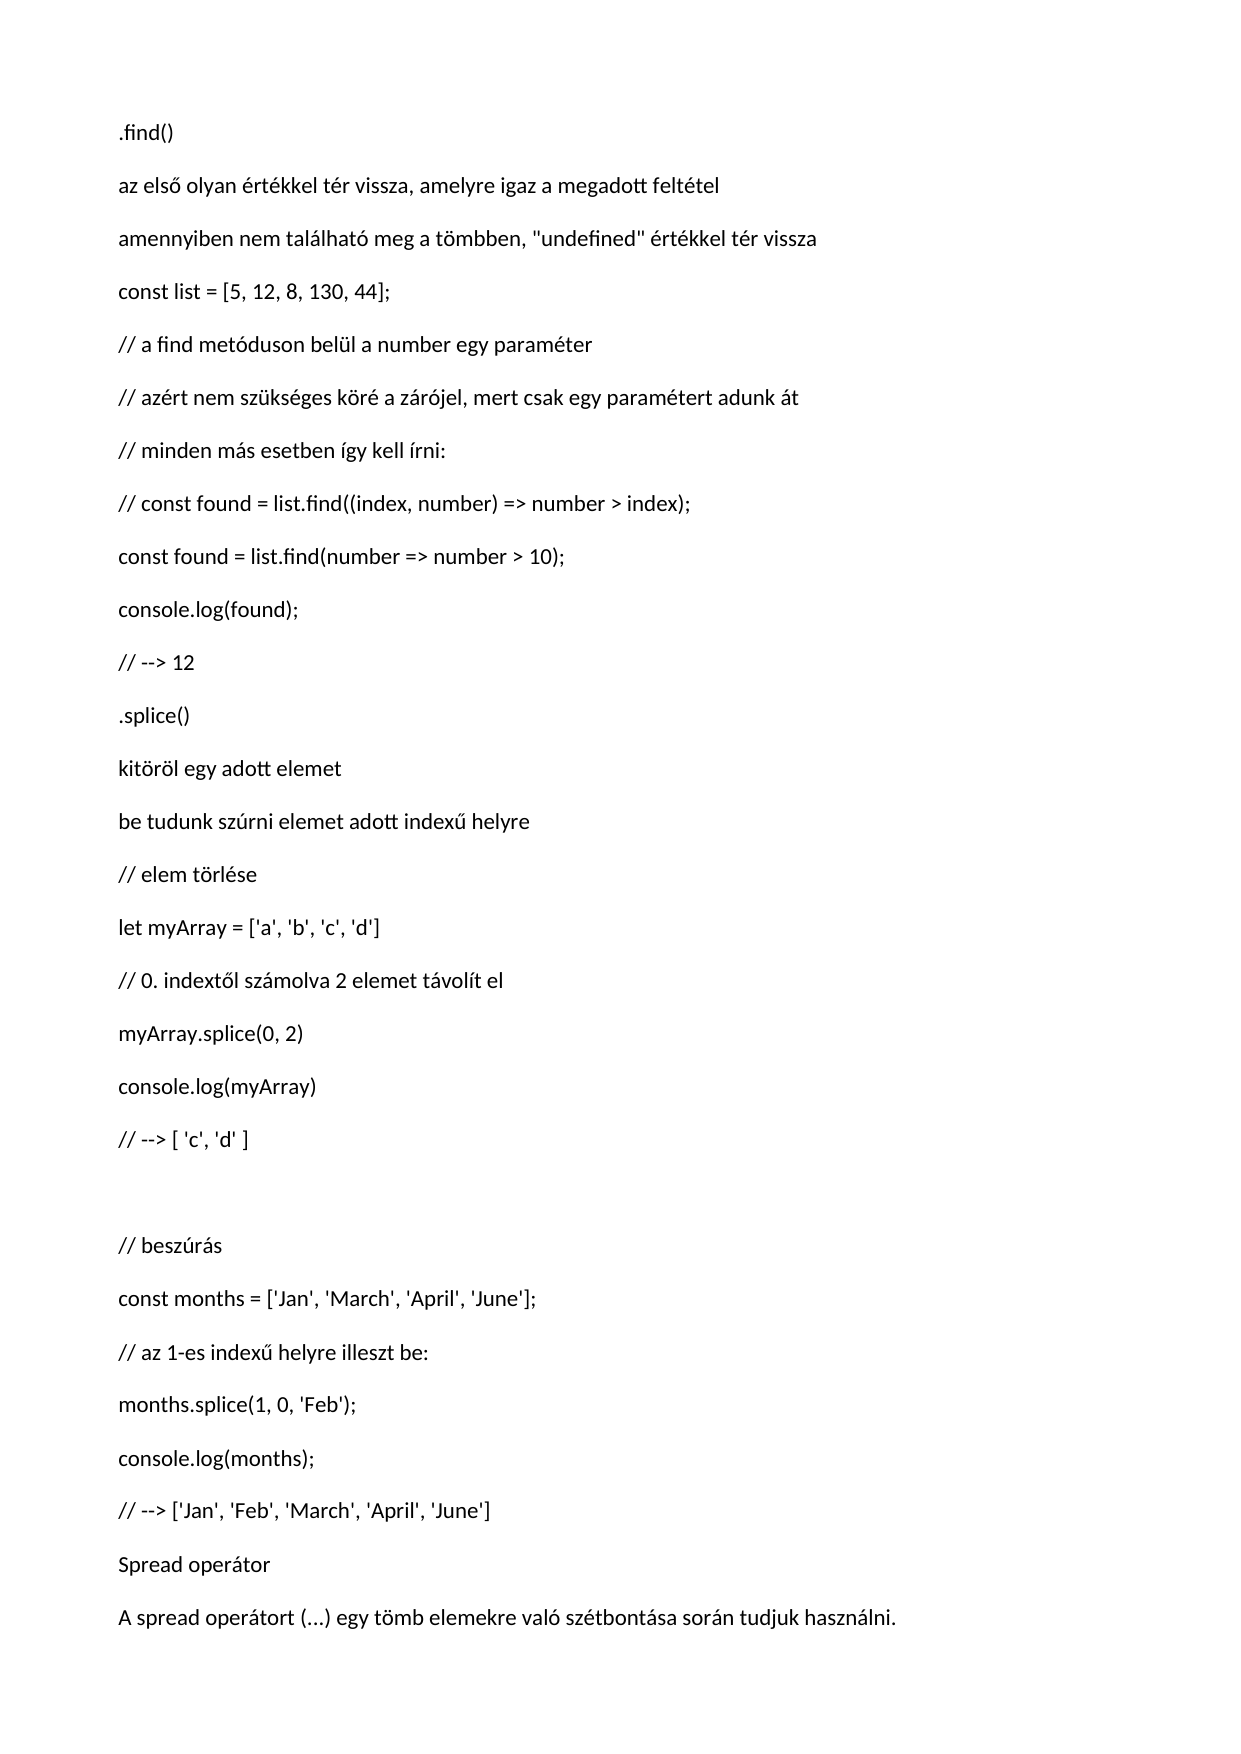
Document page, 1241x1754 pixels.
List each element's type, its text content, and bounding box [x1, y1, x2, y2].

text A spread operátort (...) egy tömb elemekre való szétbontása során tudjuk használni. [118, 1603, 1122, 1631]
text // --> [ 'c', 'd' ] [118, 1126, 1122, 1153]
text // beszúrás [118, 1232, 1122, 1259]
text be tudunk szúrni elemet adott indexű helyre [118, 807, 1122, 835]
text console.log(found); [118, 595, 1122, 623]
text az első olyan értékkel tér vissza, amelyre igaz a megadott feltétel [118, 171, 1122, 199]
text .find() [118, 118, 1122, 146]
text let myArray = ['a', 'b', 'c', 'd'] [118, 913, 1122, 941]
text // elem törlése [118, 860, 1122, 888]
text // a find metóduson belül a number egy paraméter [118, 330, 1122, 358]
text // minden más esetben így kell írni: [118, 436, 1122, 464]
text console.log(myArray) [118, 1072, 1122, 1101]
text kitöröl egy adott elemet [118, 754, 1122, 782]
text // const found = list.find((index, number) => number > index); [118, 489, 1122, 517]
text // azért nem szükséges köré a zárójel, mert csak egy paramétert adunk át [118, 383, 1122, 411]
text .splice() [118, 701, 1122, 729]
text const months = ['Jan', 'March', 'April', 'June']; [118, 1284, 1122, 1313]
text // az 1-es indexű helyre illeszt be: [118, 1338, 1122, 1366]
text amennyiben nem található meg a tömbben, "undefined" értékkel tér vissza [118, 224, 1122, 252]
text console.log(months); [118, 1444, 1122, 1472]
text // 0. indextől számolva 2 elemet távolít el [118, 966, 1122, 994]
text months.splice(1, 0, 'Feb'); [118, 1391, 1122, 1419]
text // --> ['Jan', 'Feb', 'March', 'April', 'June'] [118, 1497, 1122, 1525]
text const found = list.find(number => number > 10); [118, 542, 1122, 570]
text // --> 12 [118, 648, 1122, 676]
text const list = [5, 12, 8, 130, 44]; [118, 277, 1122, 305]
text myArray.splice(0, 2) [118, 1019, 1122, 1047]
text Spread operátor [118, 1550, 1122, 1578]
